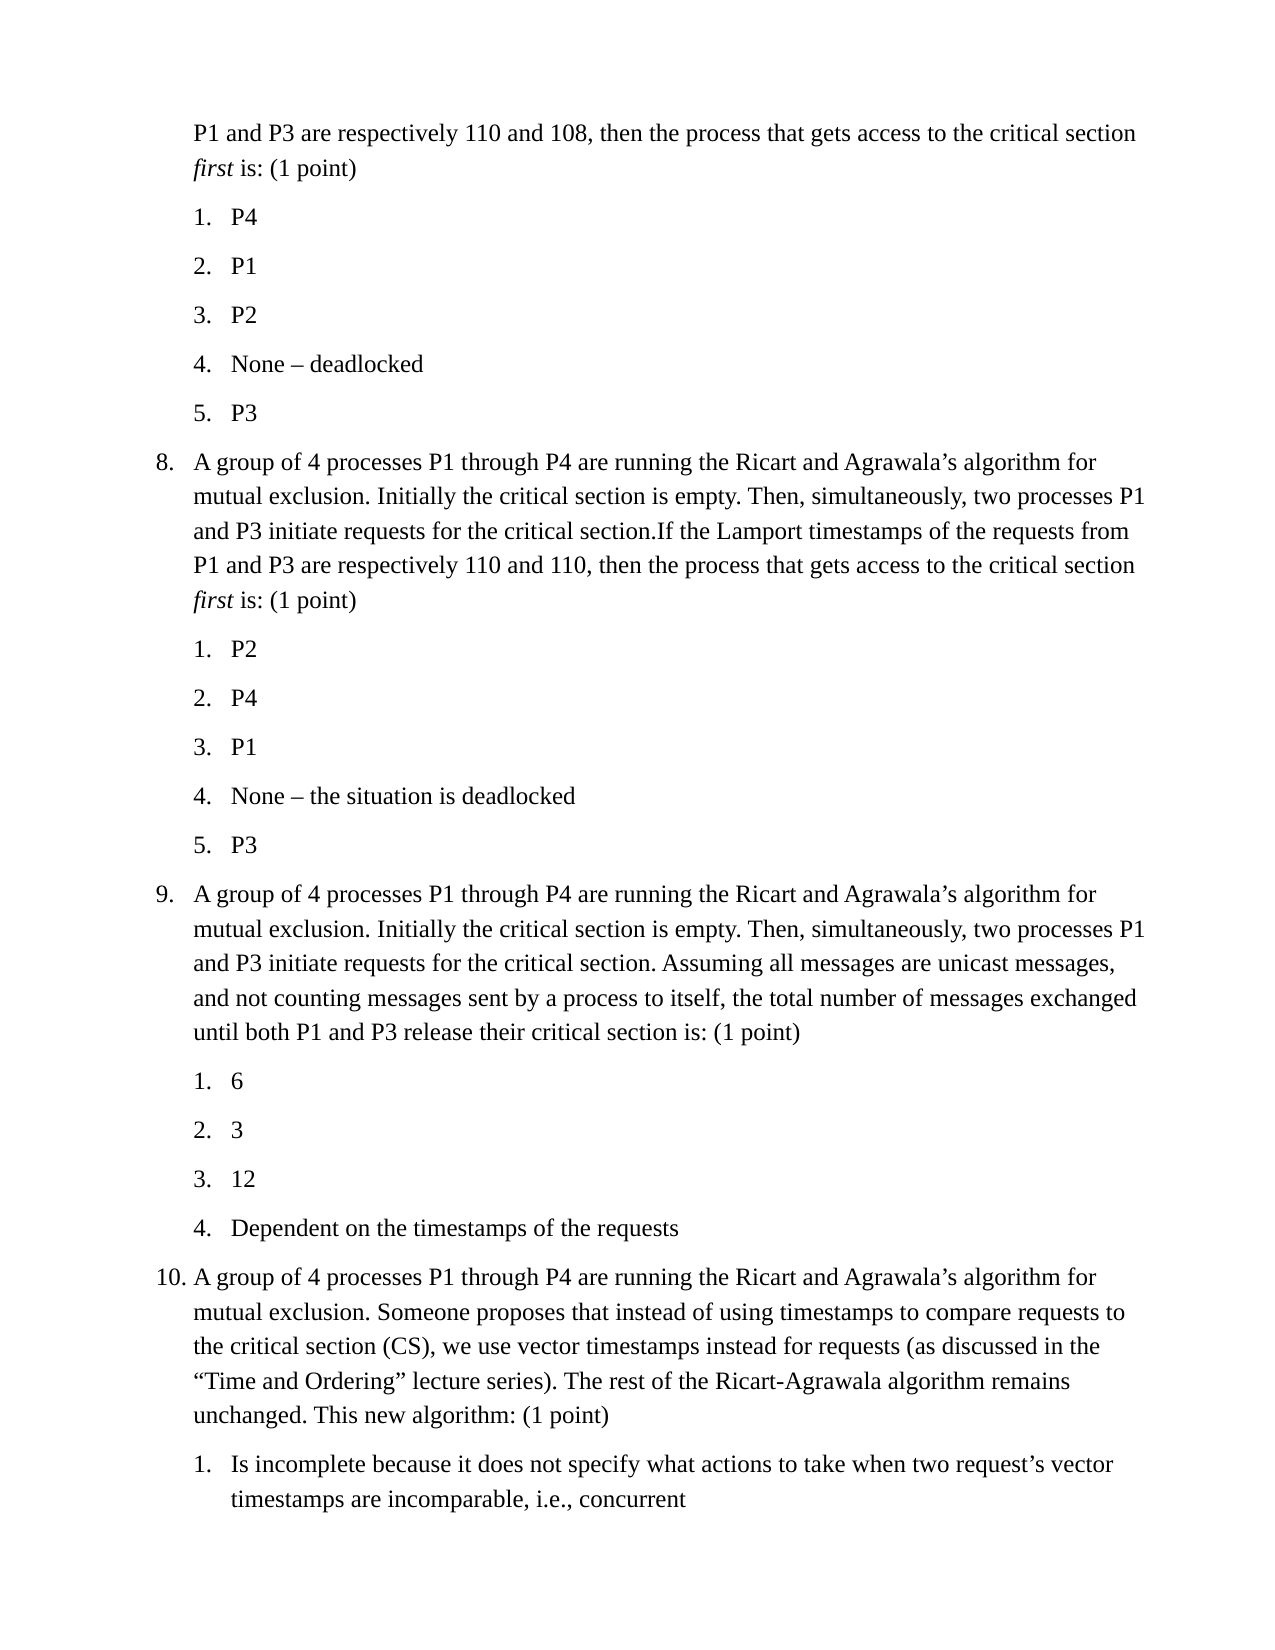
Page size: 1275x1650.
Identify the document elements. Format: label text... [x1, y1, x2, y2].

list Dependent on the timestamps of the requests [193, 1213, 1157, 1242]
list None – deadlocked [193, 349, 1157, 378]
list A group of 4 processes P1 through P4 are running the Ricart and Agrawala’s algorithm for mutual exclusion. Initially the critical section is empty. Then, simultaneously, two processes P1 and P3 initiate requests for the critical section. Assuming all messages are unicast messages, and not counting messages sent by a process to itself, the total number of messages exchanged until both P1 and P3 release their critical section is: (1 point) [156, 879, 1157, 1046]
list P4 [193, 683, 1157, 712]
list None – the situation is deadlocked [193, 781, 1157, 810]
list P2 [193, 300, 1157, 328]
list P1 [193, 251, 1157, 279]
list P3 [193, 398, 1157, 427]
list P2 [193, 634, 1157, 663]
list 12 [193, 1164, 1157, 1193]
list 3 [193, 1115, 1157, 1144]
list A group of 4 processes P1 through P4 are running the Ricart and Agrawala’s algorithm for mutual exclusion. Someone proposes that instead of using timestamps to compare requests to the critical section (CS), we use vector timestamps instead for requests (as discussed in the “Time and Ordering” lecture series). The rest of the Ricart-Agrawala algorithm remains unchanged. This new algorithm: (1 point) [156, 1262, 1157, 1429]
list P4 [193, 202, 1157, 230]
list P1 [193, 732, 1157, 761]
list A group of 4 processes P1 through P4 are running the Ricart and Agrawala’s algorithm for mutual exclusion. Initially the critical section is empty. Then, simultaneously, two processes P1 and P3 initiate requests for the critical section.If the Lamport timestamps of the requests from P1 and P3 are respectively 110 and 110, then the process that gets access to the critical section first is: (1 point) [156, 447, 1157, 614]
list P1 and P3 are respectively 110 and 108, then the process that gets access to the critical section first is: (1 point) [156, 118, 1157, 181]
list 6 [193, 1066, 1157, 1095]
list P3 [193, 830, 1157, 859]
list Is incomplete because it does not specify what actions to take when two request’s vector timestamps are incomparable, i.e., concurrent [193, 1449, 1157, 1513]
